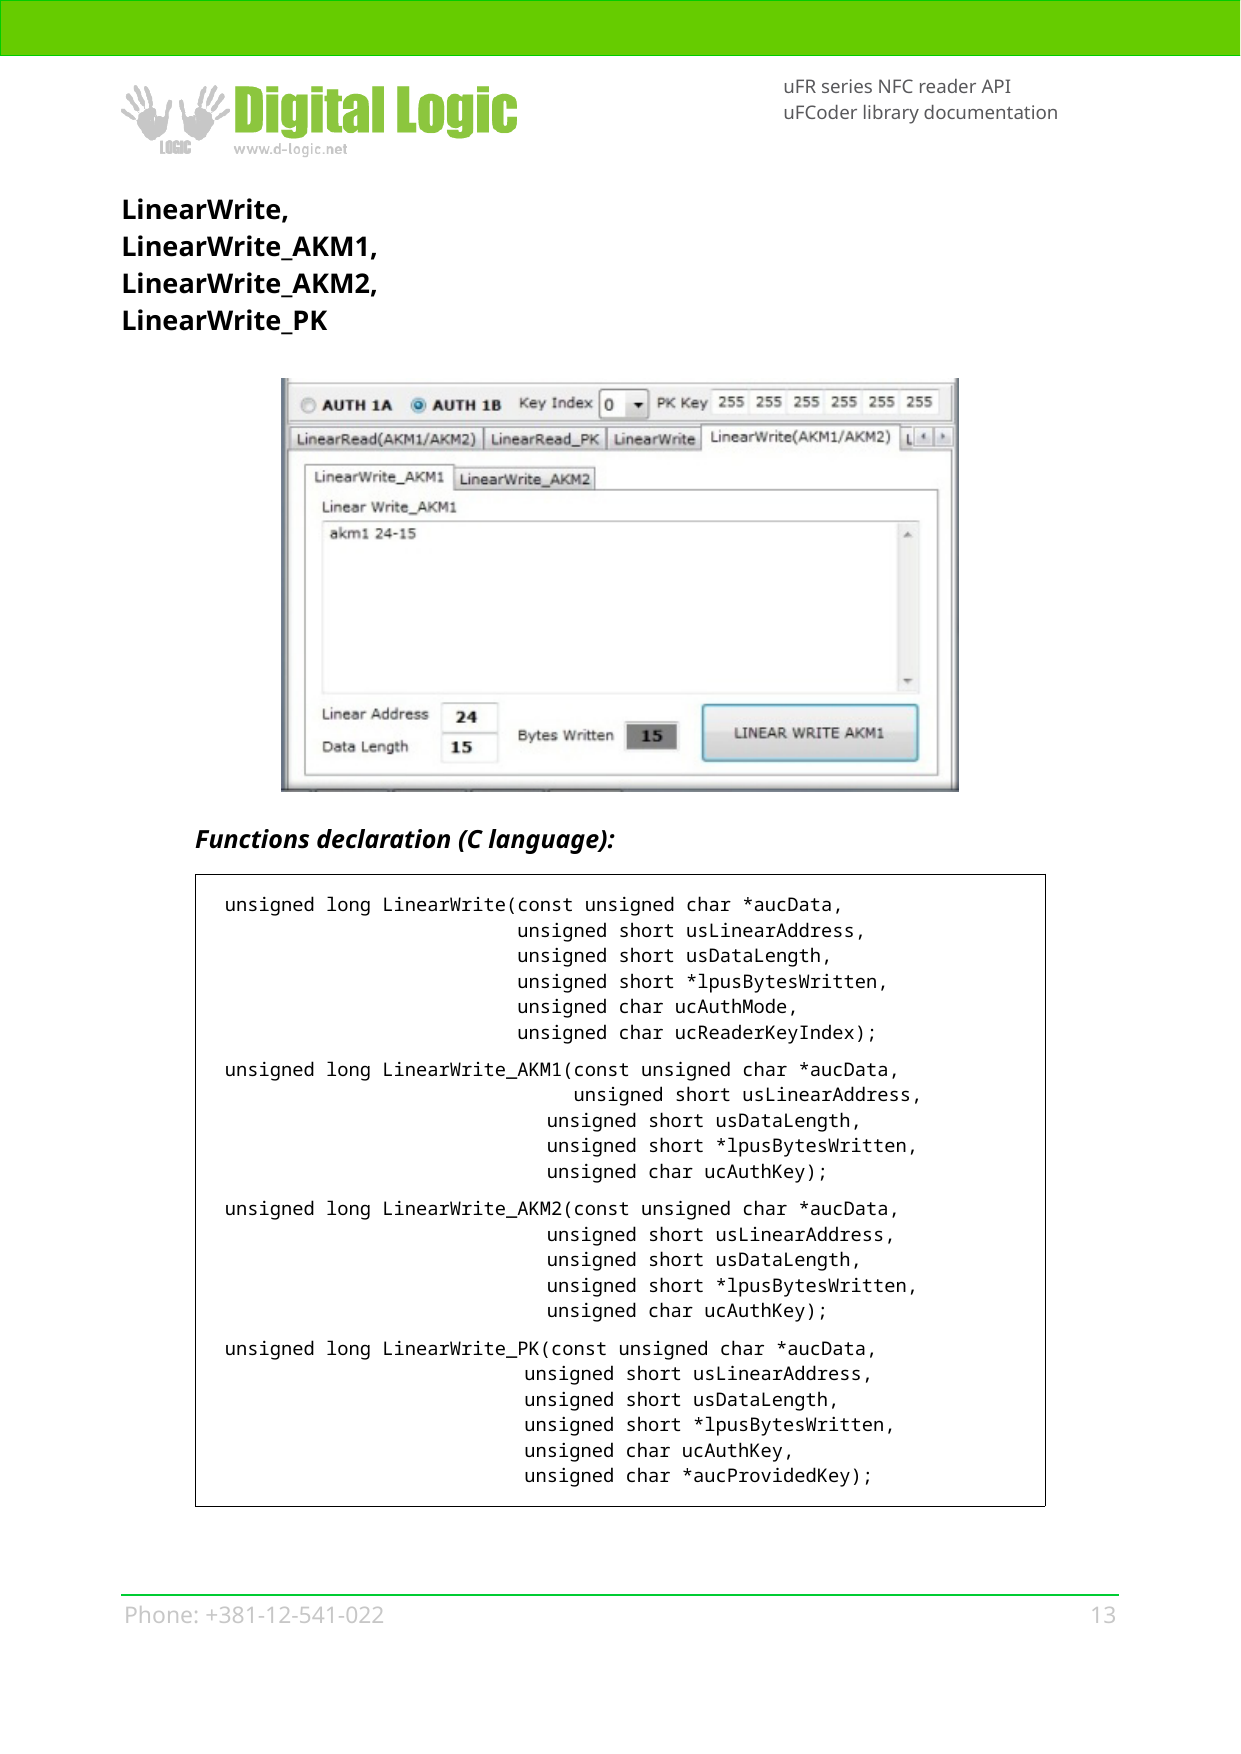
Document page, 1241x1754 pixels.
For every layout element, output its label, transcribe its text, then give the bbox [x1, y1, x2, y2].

picture [118, 84, 520, 158]
text unsigned long LinearWrite_AKM1(const unsigned char *aucData, unsigned short usLinearAddress, unsigned short usDataLength, unsigned short *lpusBytesWritten, unsigned char ucAuthKey); [196, 1038, 1045, 1178]
picture [281, 378, 959, 792]
text unsigned long LinearWrite(const unsigned char *aucData, unsigned short usLinearAddress, unsigned short usDataLength, unsigned short *lpusBytesWritten, unsigned char ucAuthMode, unsigned char ucReaderKeyIndex); [196, 875, 1045, 1038]
subtitle Functions declaration (C language): [195, 821, 1119, 855]
subtitle LinearWrite, LinearWrite_AKM1, LinearWrite_AKM2, LinearWrite_PK [121, 190, 1119, 338]
text unsigned long LinearWrite_AKM2(const unsigned char *aucData, unsigned short usLinearAddress, unsigned short usDataLength, unsigned short *lpusBytesWritten, unsigned char ucAuthKey); [196, 1178, 1045, 1317]
text unsigned long LinearWrite_PK(const unsigned char *aucData, unsigned short usLinearAddress, unsigned short usDataLength, unsigned short *lpusBytesWritten, unsigned char ucAuthKey, unsigned char *aucProvidedKey); [196, 1317, 1045, 1506]
